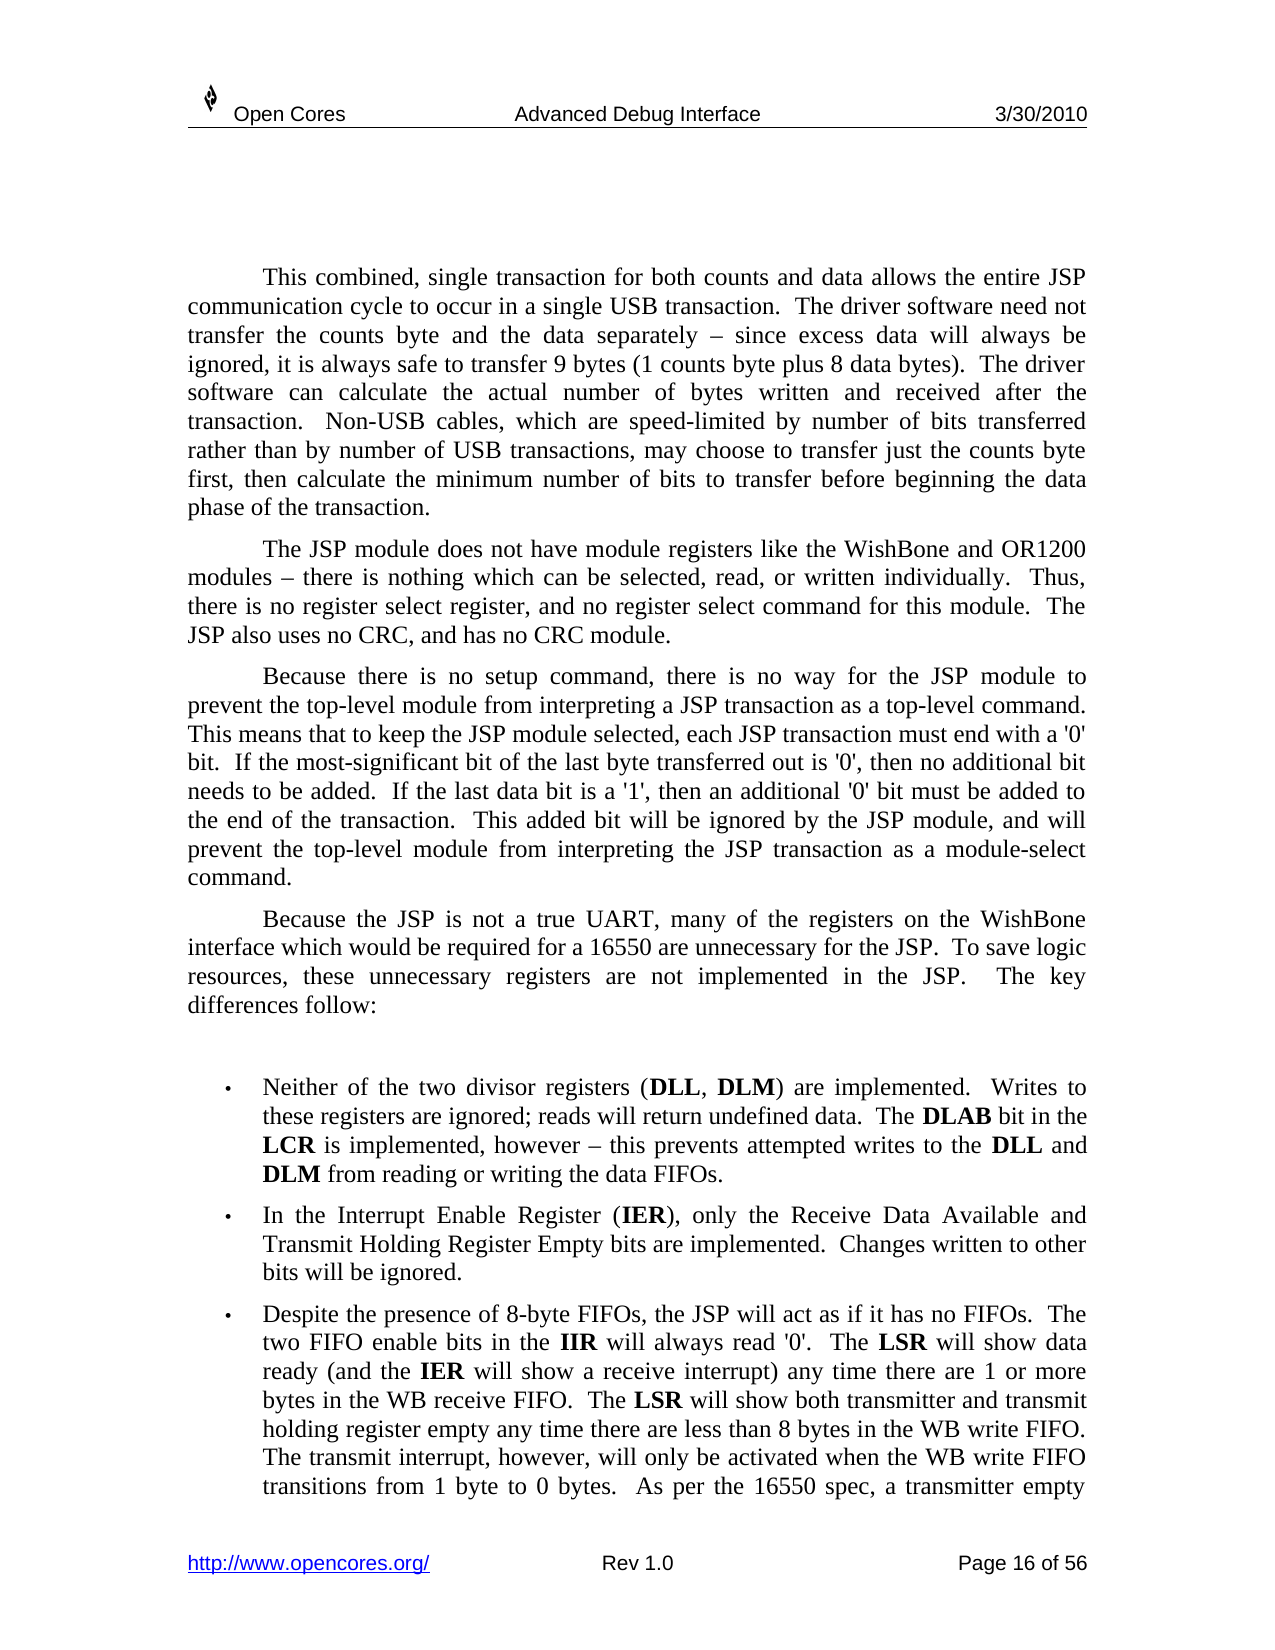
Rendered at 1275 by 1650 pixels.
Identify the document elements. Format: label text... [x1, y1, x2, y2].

text The JSP module does not have module registers like the WishBone and OR1200 modules – there is nothing which can be selected, read, or written individually. Thus, there is no register select register, and no register select command for this module. The JSP also uses no CRC, and has no CRC module. [187, 534, 1087, 649]
list Neither of the two divisor registers (DLL, DLM) are implemented. Writes to these registers are ignored; reads will return undefined data. The DLAB bit in the LCR is implemented, however – this prevents attempted writes to the DLL and DLM from reading or writing the data FIFOs. [225, 1072, 1087, 1187]
text This combined, single transaction for both counts and data allows the entire JSP communication cycle to occur in a single USB transaction. The driver software need not transfer the counts byte and the data separately – since excess data will always be ignored, it is always safe to transfer 9 bytes (1 counts byte plus 8 data bytes). The driver software can calculate the actual number of bytes written and received after the transaction. Non-USB cables, which are speed-limited by number of bits transferred rather than by number of USB transactions, may choose to transfer just the counts byte first, then calculate the minimum number of bits to transfer before beginning the data phase of the transaction. [187, 262, 1087, 521]
text Because the JSP is not a true UART, many of the registers on the WishBone interface which would be required for a 16550 are unnecessary for the JSP. To save logic resources, these unnecessary registers are not implemented in the JSP. The key differences follow: [187, 904, 1087, 1019]
list In the Interrupt Enable Register (IER), only the Receive Data Available and Transmit Holding Register Empty bits are implemented. Changes written to other bits will be ignored. [225, 1200, 1087, 1286]
text Because there is no setup command, there is no way for the JSP module to prevent the top-level module from interpreting a JSP transaction as a top-level command. This means that to keep the JSP module selected, each JSP transaction must end with a '0' bit. If the most-significant bit of the last byte transferred out is '0', then no additional bit needs to be added. If the last data bit is a '1', then an additional '0' bit must be added to the end of the transaction. This added bit will be ignored by the JSP module, and will prevent the top-level module from interpreting the JSP transaction as a module-select command. [187, 661, 1087, 891]
list Despite the presence of 8-byte FIFOs, the JSP will act as if it has no FIFOs. The two FIFO enable bits in the IIR will always read '0'. The LSR will show data ready (and the IER will show a receive interrupt) any time there are 1 or more bytes in the WB receive FIFO. The LSR will show both transmitter and transmit holding register empty any time there are less than 8 bytes in the WB write FIFO. The transmit interrupt, however, will only be activated when the WB write FIFO transitions from 1 byte to 0 bytes. As per the 16550 spec, a transmitter empty [225, 1299, 1087, 1500]
